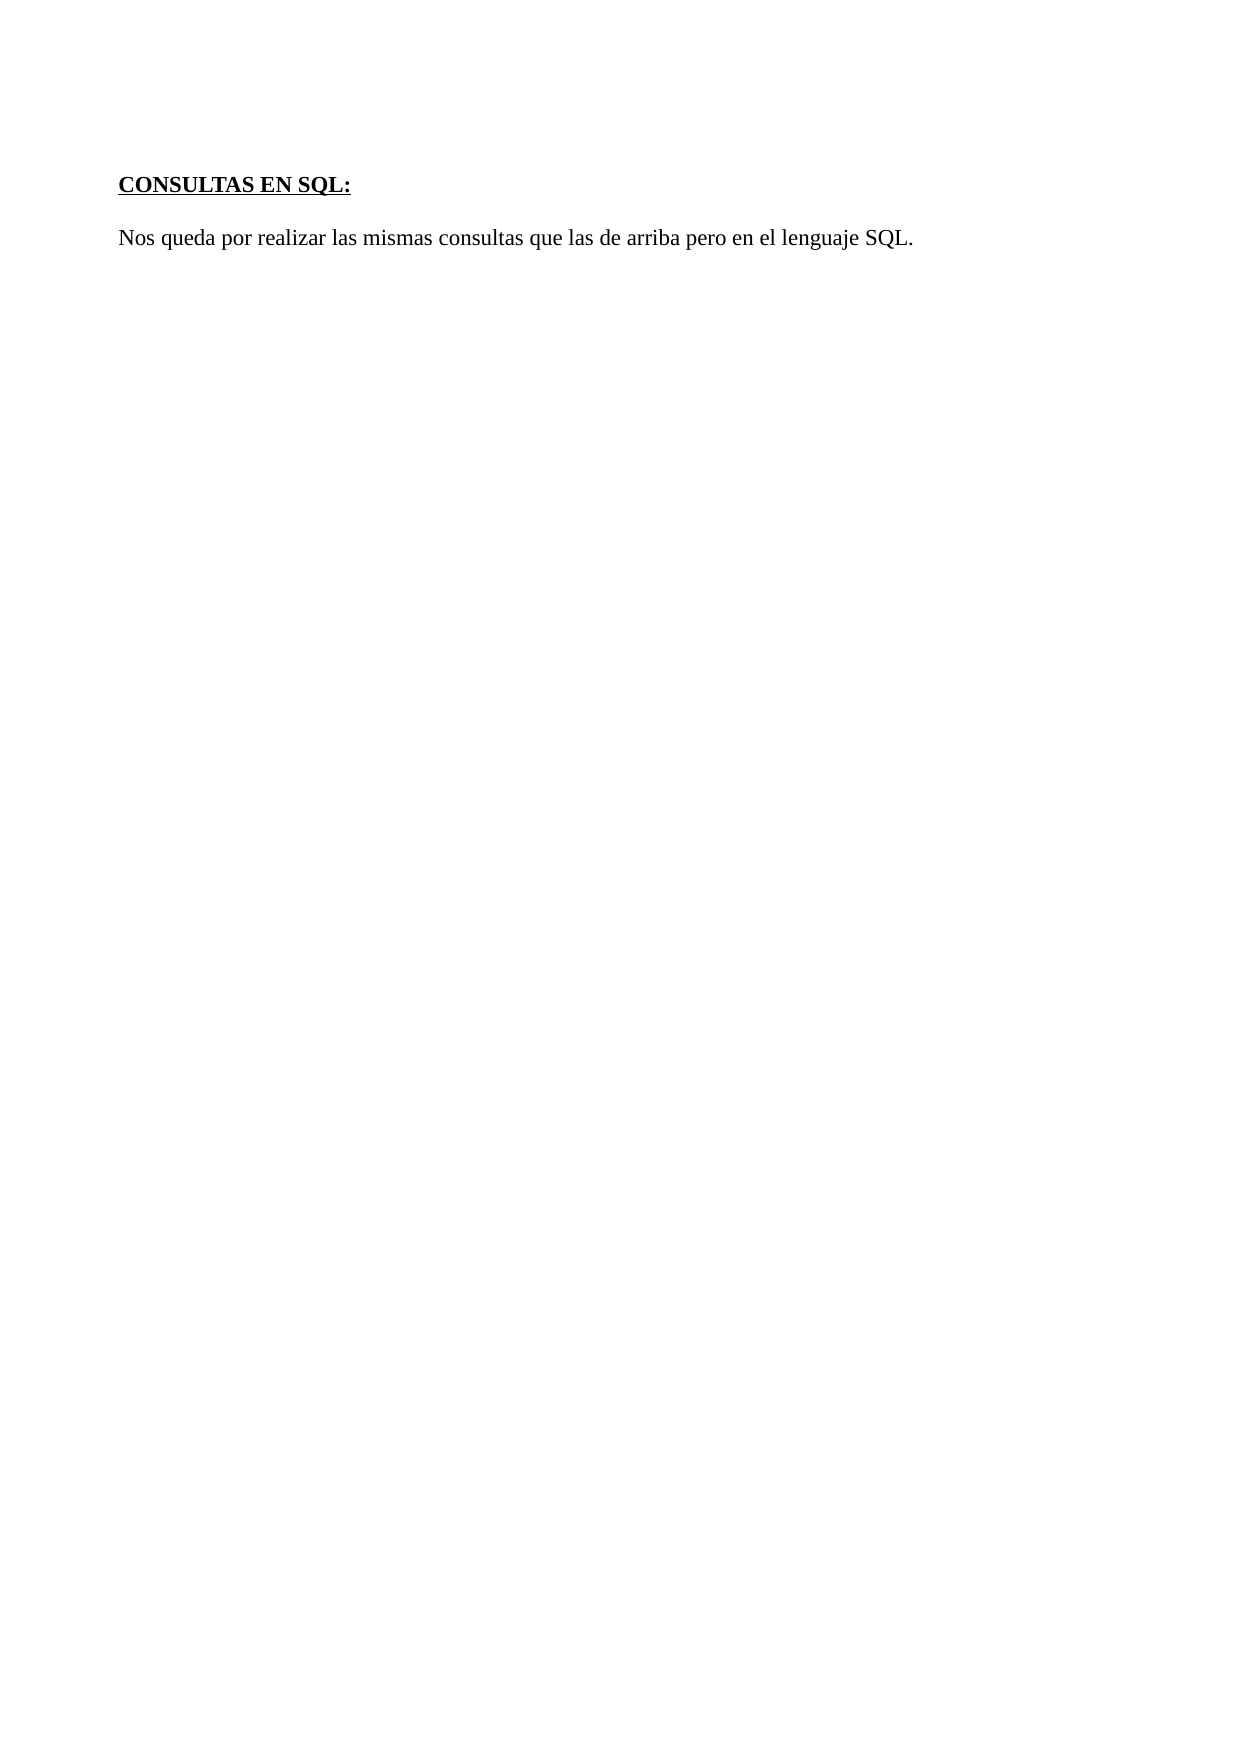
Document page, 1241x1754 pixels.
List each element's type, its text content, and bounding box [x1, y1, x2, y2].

text CONSULTAS EN SQL: [118, 171, 1122, 197]
text Nos queda por realizar las mismas consultas que las de arriba pero en el lenguaje SQL. [118, 223, 1122, 250]
